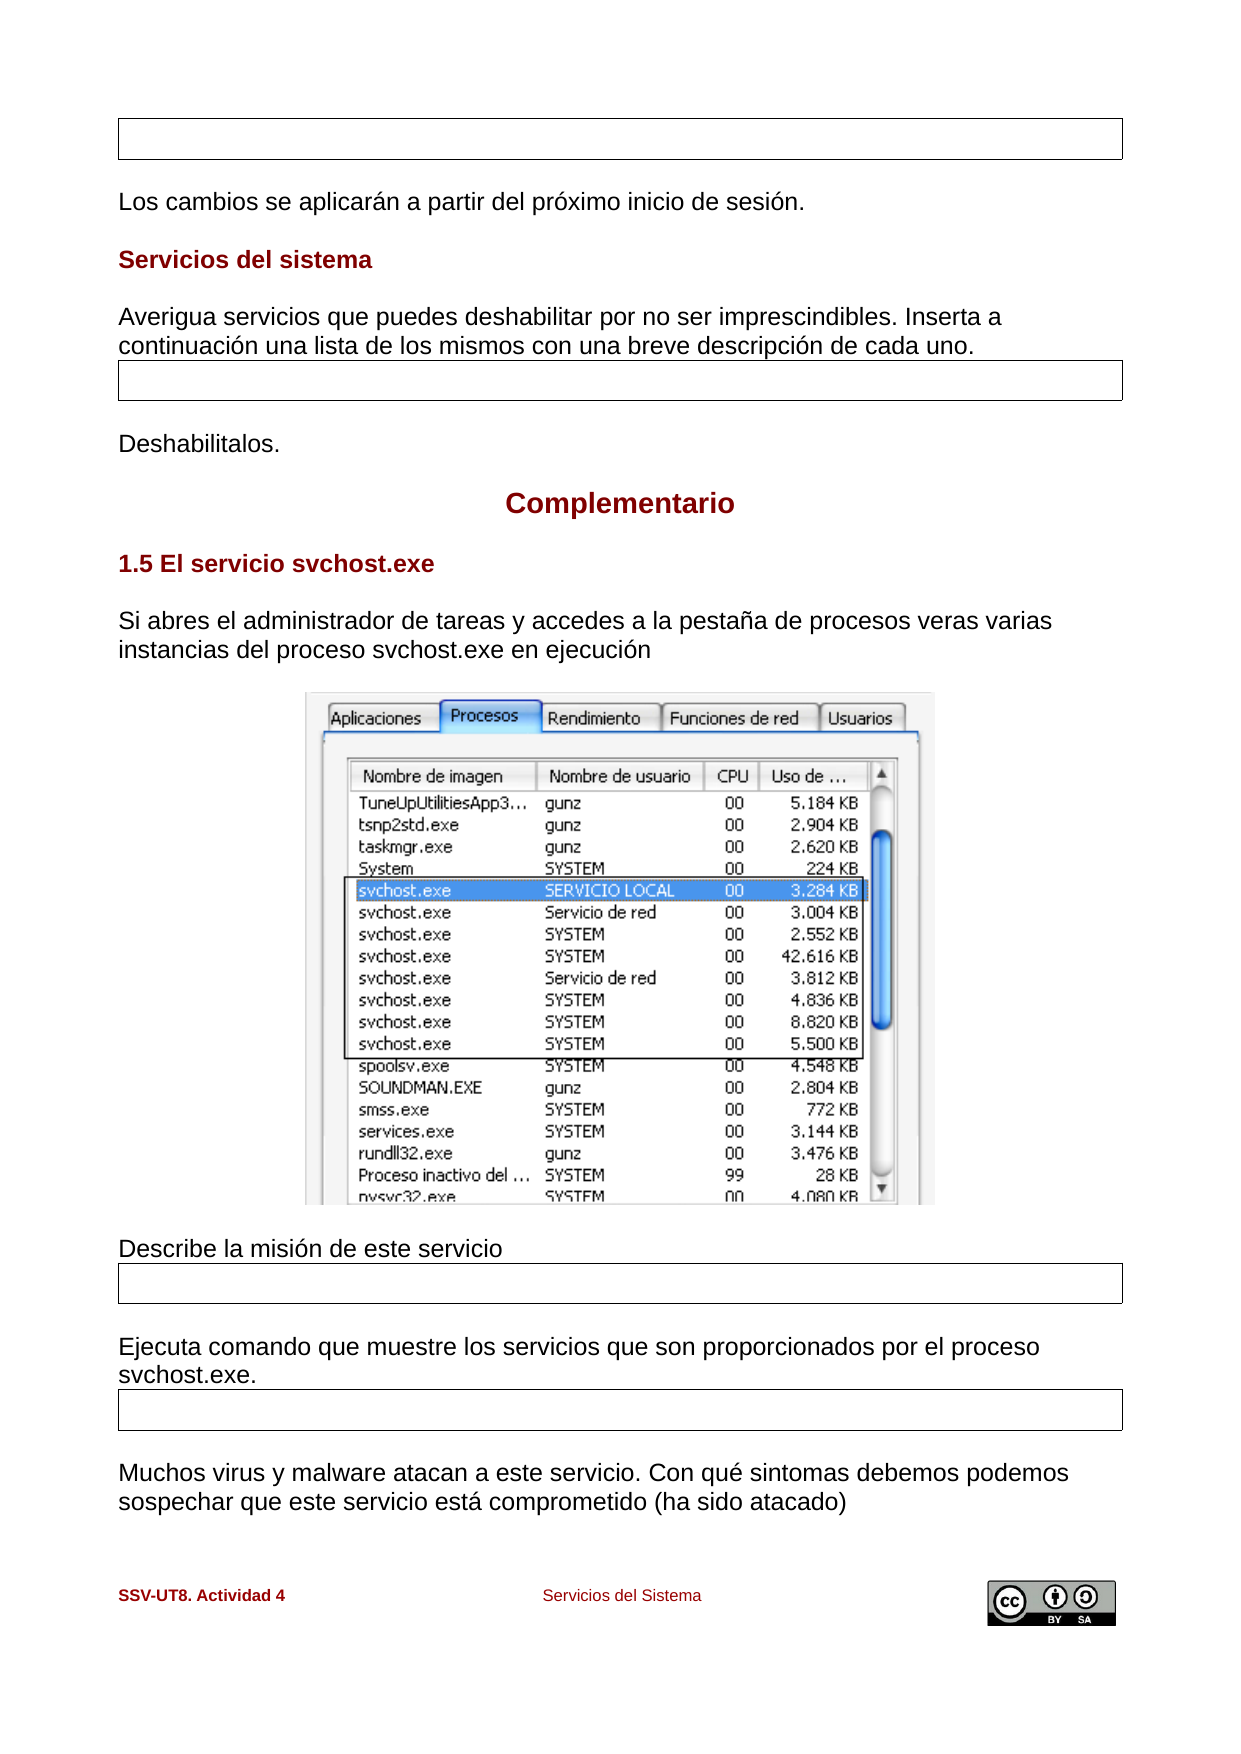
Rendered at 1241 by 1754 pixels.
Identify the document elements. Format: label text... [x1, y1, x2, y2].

table_header [119, 119, 1122, 158]
text 1.5 El servicio svchost.exe [118, 549, 1122, 577]
text Ejecuta comando que muestre los servicios que son proporcionados por el proceso svchost.exe. [118, 1332, 1122, 1389]
picture [985, 1578, 1119, 1627]
text Servicios del sistema [118, 245, 1122, 273]
text Los cambios se aplicarán a partir del próximo inicio de sesión. [118, 187, 1122, 216]
text Averigua servicios que puedes deshabilitar por no ser imprescindibles. Inserta a continuación una lista de los mismos con una breve descripción de cada uno. [118, 302, 1122, 360]
picture [305, 692, 935, 1205]
text Complementario [118, 486, 1122, 520]
table_header [119, 361, 1122, 400]
text Si abres el administrador de tareas y accedes a la pestaña de procesos veras varias instancias del proceso svchost.exe en ejecución [118, 606, 1122, 664]
text Muchos virus y malware atacan a este servicio. Con qué sintomas debemos podemos sospechar que este servicio está comprometido (ha sido atacado) [118, 1458, 1122, 1516]
table_header [119, 1264, 1122, 1303]
text Describe la misión de este servicio [118, 1234, 1122, 1262]
table_header [119, 1390, 1122, 1429]
text Deshabilitalos. [118, 429, 1122, 458]
